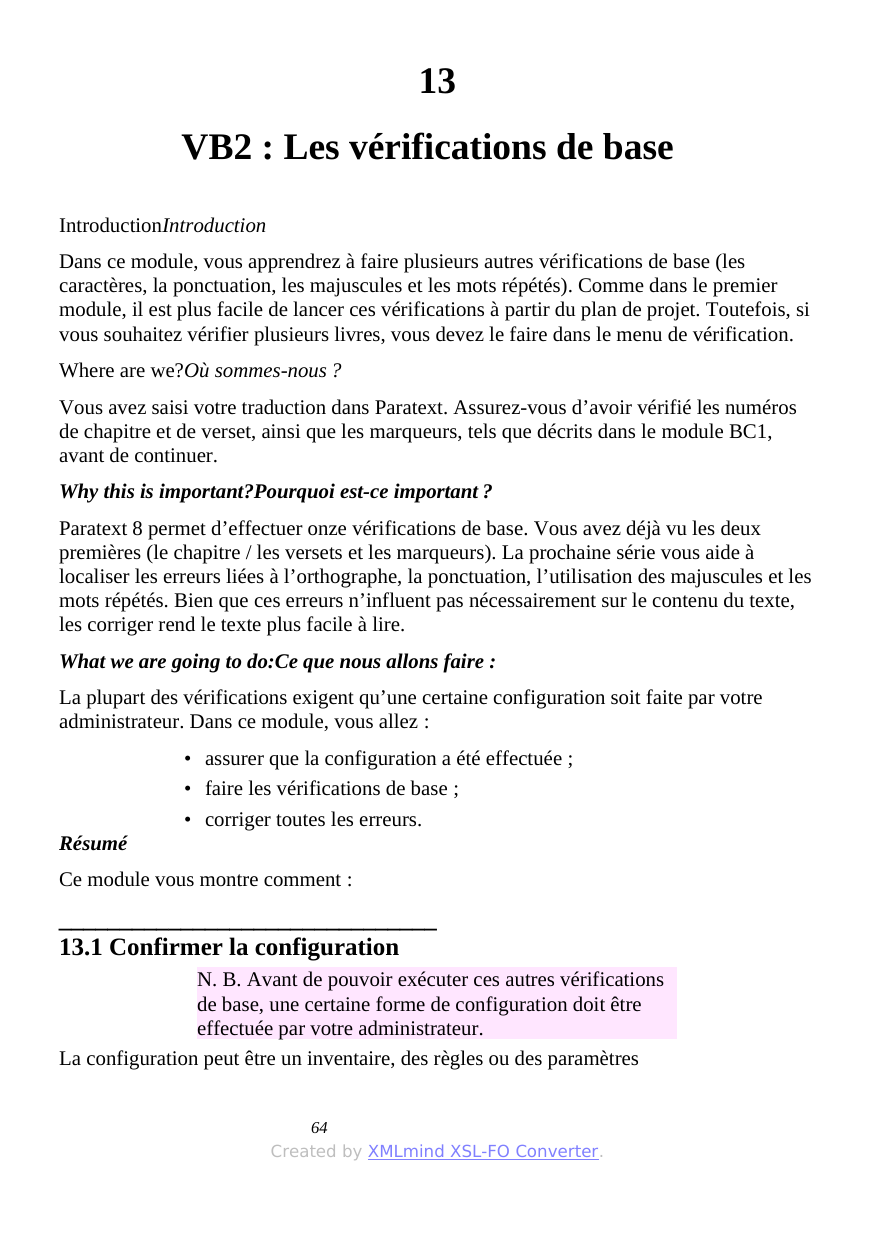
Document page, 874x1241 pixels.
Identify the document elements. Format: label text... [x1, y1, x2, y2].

text Vous avez saisi votre traduction dans Paratext. Assurez-vous d’avoir vérifié les numéros de chapitre et de verset, ainsi que les marqueurs, tels que décrits dans le module BC1, avant de continuer. [59, 394, 815, 467]
text Ce module vous montre comment : [59, 867, 815, 891]
text Paratext 8 permet d’effectuer onze vérifications de base. Vous avez déjà vu les deux premières (le chapitre / les versets et les marqueurs). La prochaine série vous aide à localiser les erreurs liées à l’orthographe, la ponctuation, l’utilisation des majuscules et les mots répétés. Bien que ces erreurs n’influent pas nécessairement sur le contenu du texte, les corriger rend le texte plus facile à lire. [59, 516, 815, 636]
list corriger toutes les erreurs. [184, 806, 815, 831]
text VB2 : Les vérifications de base [59, 124, 815, 168]
text Dans ce module, vous apprendrez à faire plusieurs autres vérifications de base (les caractères, la ponctuation, les majuscules et les mots répétés). Comme dans le premier module, il est plus facile de lancer ces vérifications à partir du plan de projet. Toutefois, si vous souhaitez vérifier plusieurs livres, vous devez le faire dans le menu de vérification. [59, 249, 815, 346]
text Résumé [59, 831, 815, 854]
text 13 [59, 59, 815, 102]
text Where are we?Où sommes-nous ? [59, 358, 815, 382]
text N. B. Avant de pouvoir exécuter ces autres vérifications de base, une certaine forme de configuration doit être effectuée par votre administrateur. [197, 967, 677, 1039]
list assurer que la configuration a été effectuée ; [184, 746, 815, 770]
text La plupart des vérifications exigent qu’une certaine configuration soit faite par votre administrateur. Dans ce module, vous allez : [59, 685, 815, 733]
text 13.1 Confirmer la configuration [59, 932, 815, 961]
list faire les vérifications de base ; [184, 776, 815, 800]
text IntroductionIntroduction [59, 213, 815, 237]
text La configuration peut être un inventaire, des règles ou des paramètres [59, 1046, 815, 1070]
text What we are going to do:Ce que nous allons faire : [59, 649, 815, 673]
text Why this is important?Pourquoi est-ce important ? [59, 479, 815, 503]
